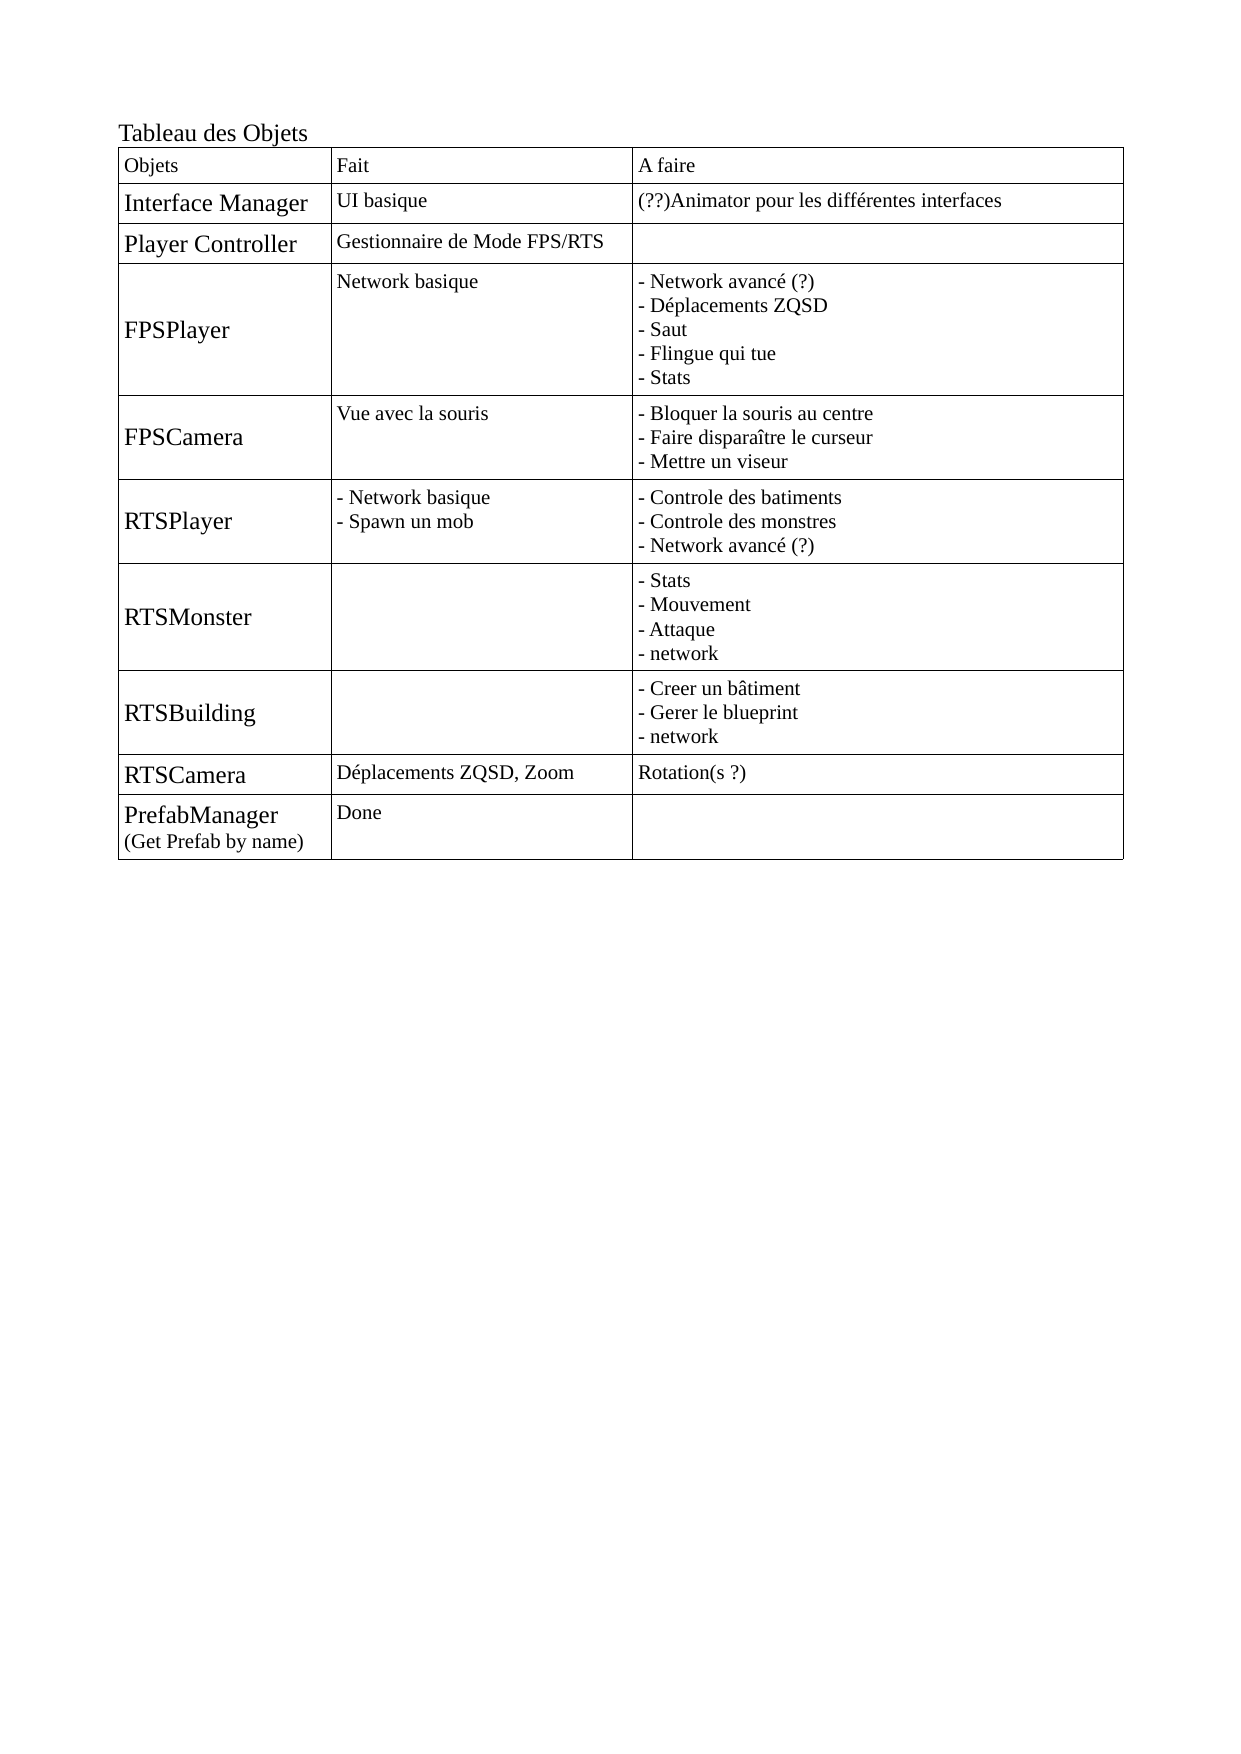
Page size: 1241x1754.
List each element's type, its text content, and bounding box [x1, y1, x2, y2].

table_cell Vue avec la souris [332, 396, 632, 479]
table_header Objets [119, 148, 331, 182]
table_cell RTSCamera [119, 755, 331, 794]
table_cell (??)Animator pour les différentes interfaces [633, 184, 1123, 223]
table_cell PrefabManager (Get Prefab by name) [119, 795, 331, 859]
table_cell [332, 564, 632, 670]
table_cell - Stats - Mouvement - Attaque - network [633, 564, 1123, 670]
table_header A faire [633, 148, 1123, 182]
table_cell [332, 671, 632, 754]
table_cell - Network avancé (?) - Déplacements ZQSD - Saut - Flingue qui tue - Stats [633, 264, 1123, 395]
text Tableau des Objets [118, 118, 1122, 147]
table_header Fait [332, 148, 632, 182]
table_cell - Network basique - Spawn un mob [332, 480, 632, 562]
table_cell Gestionnaire de Mode FPS/RTS [332, 224, 632, 263]
table_cell - Creer un bâtiment - Gerer le blueprint - network [633, 671, 1123, 754]
table_cell Done [332, 795, 632, 859]
table_cell - Bloquer la souris au centre - Faire disparaître le curseur - Mettre un viseur [633, 396, 1123, 479]
table_cell Player Controller [119, 224, 331, 263]
table_cell RTSMonster [119, 564, 331, 670]
table_cell UI basique [332, 184, 632, 223]
table_cell Network basique [332, 264, 632, 395]
table_cell - Controle des batiments - Controle des monstres - Network avancé (?) [633, 480, 1123, 562]
table_cell FPSPlayer [119, 264, 331, 395]
table_cell RTSPlayer [119, 480, 331, 562]
table_cell FPSCamera [119, 396, 331, 479]
table_cell Rotation(s ?) [633, 755, 1123, 794]
table_cell [633, 795, 1123, 859]
table_cell Interface Manager [119, 184, 331, 223]
table_cell Déplacements ZQSD, Zoom [332, 755, 632, 794]
table_cell RTSBuilding [119, 671, 331, 754]
table_cell [633, 224, 1123, 263]
